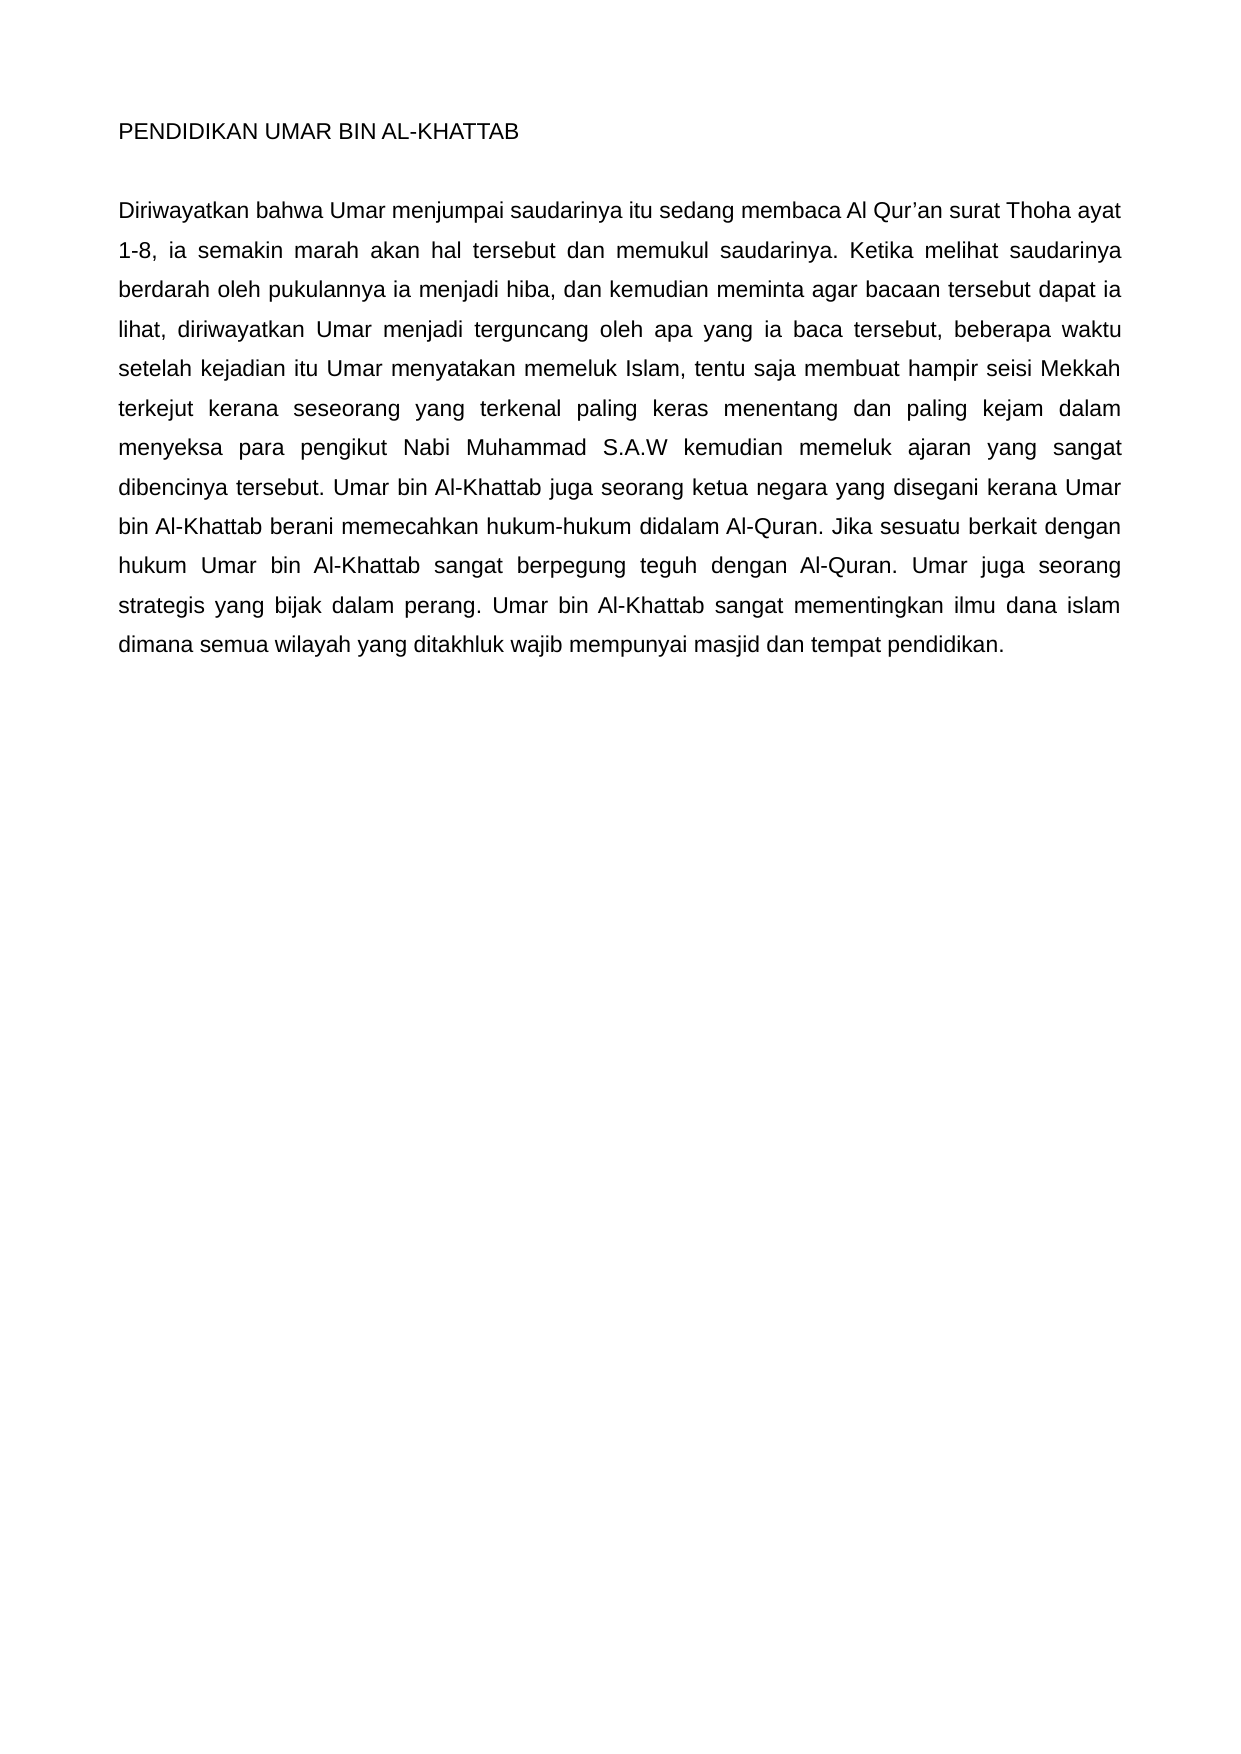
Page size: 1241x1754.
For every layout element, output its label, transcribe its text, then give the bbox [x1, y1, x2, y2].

text Diriwayatkan bahwa Umar menjumpai saudarinya itu sedang membaca Al Qur’an surat Thoha ayat 1-8, ia semakin marah akan hal tersebut dan memukul saudarinya. Ketika melihat saudarinya berdarah oleh pukulannya ia menjadi hiba, dan kemudian meminta agar bacaan tersebut dapat ia lihat, diriwayatkan Umar menjadi terguncang oleh apa yang ia baca tersebut, beberapa waktu setelah kejadian itu Umar menyatakan memeluk Islam, tentu saja membuat hampir seisi Mekkah terkejut kerana seseorang yang terkenal paling keras menentang dan paling kejam dalam menyeksa para pengikut Nabi Muhammad S.A.W kemudian memeluk ajaran yang sangat dibencinya tersebut. Umar bin Al-Khattab juga seorang ketua negara yang disegani kerana Umar bin Al-Khattab berani memecahkan hukum-hukum didalam Al-Quran. Jika sesuatu berkait dengan hukum Umar bin Al-Khattab sangat berpegung teguh dengan Al-Quran. Umar juga seorang strategis yang bijak dalam perang. Umar bin Al-Khattab sangat mementingkan ilmu dana islam dimana semua wilayah yang ditakhluk wajib mempunyai masjid dan tempat pendidikan. [118, 197, 1122, 658]
text PENDIDIKAN UMAR BIN AL-KHATTAB [118, 118, 1122, 144]
